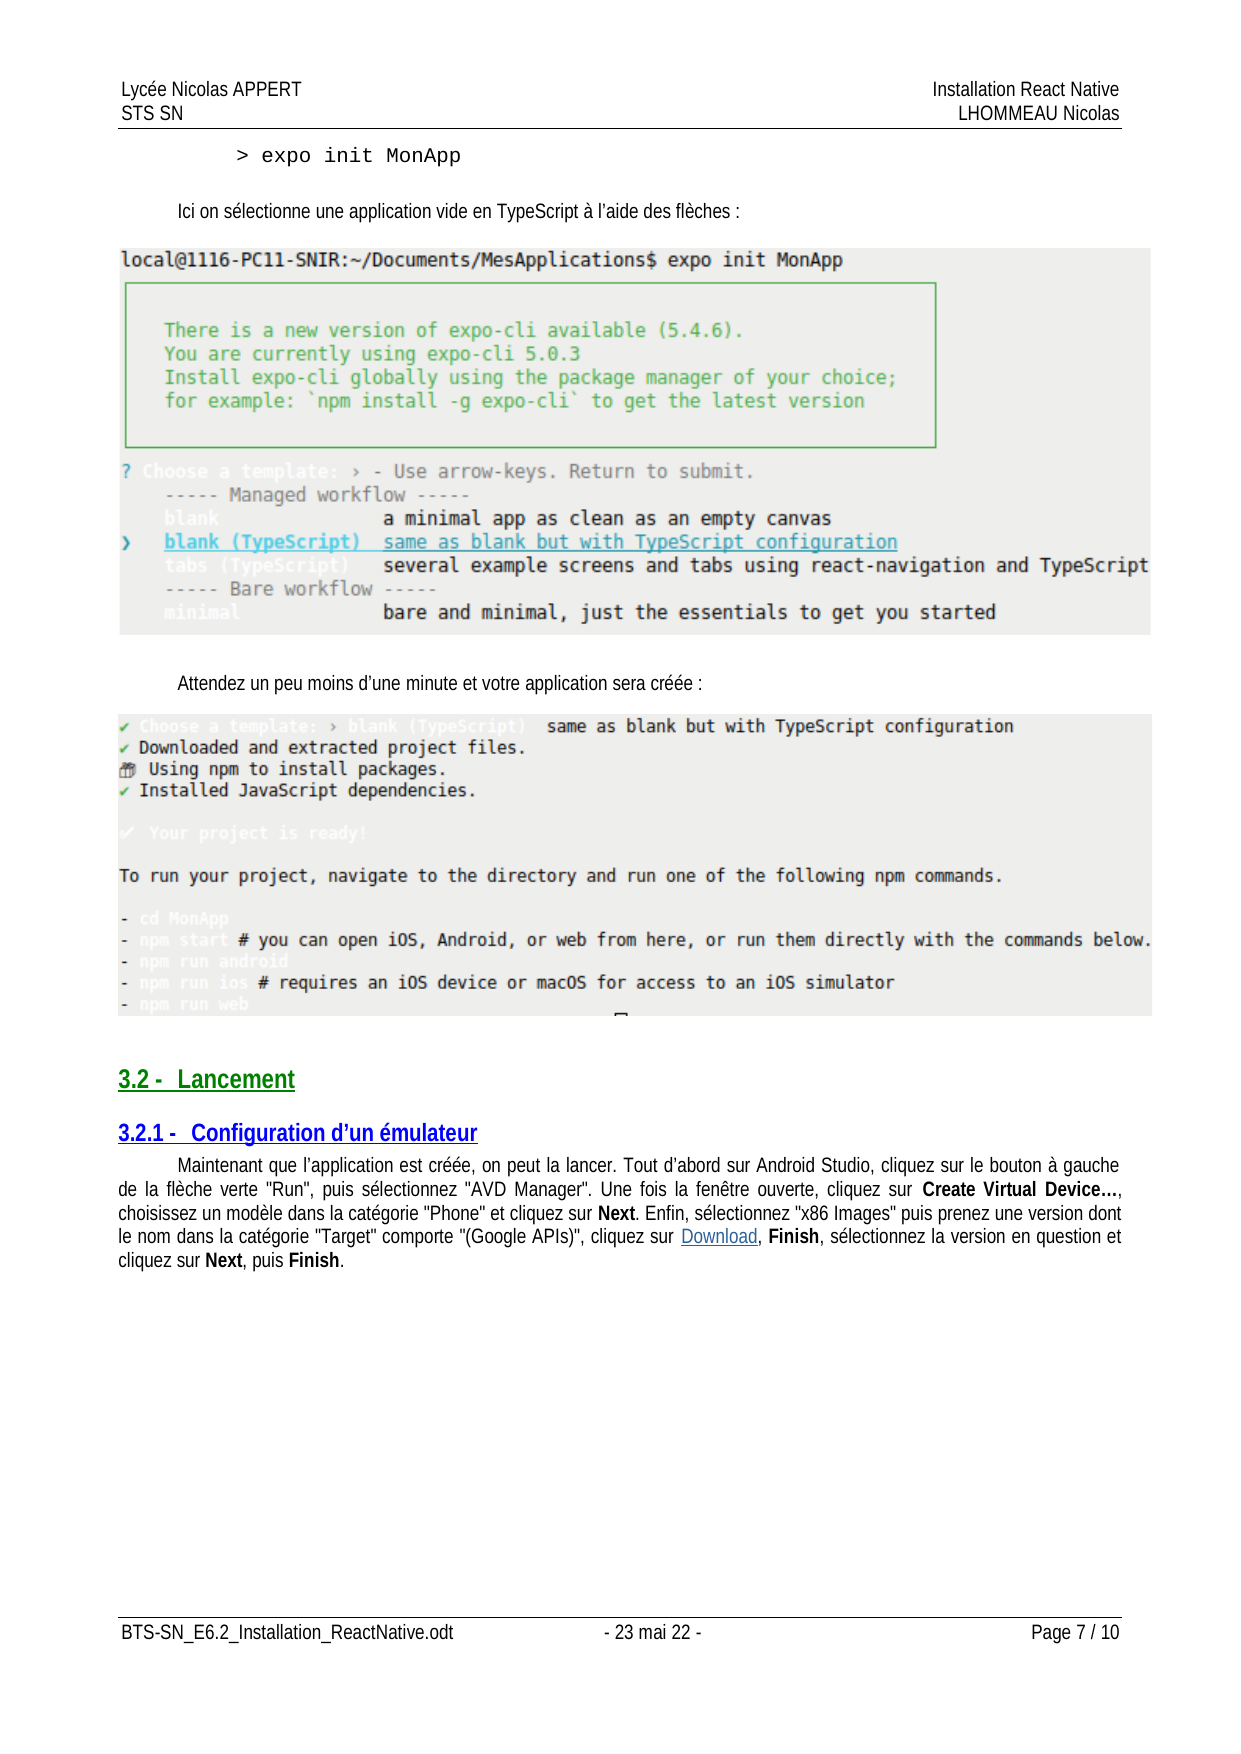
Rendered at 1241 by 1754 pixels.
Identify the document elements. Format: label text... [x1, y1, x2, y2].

subtitle Lancement [118, 1063, 1122, 1094]
text Attendez un peu moins d’une minute et votre application sera créée : [118, 671, 1122, 694]
text Maintenant que l’application est créée, on peut la lancer. Tout d’abord sur Android Studio, cliquez sur le bouton à gauche de la flèche verte "Run", puis sélectionnez "AVD Manager". Une fois la fenêtre ouverte, cliquez sur Create Virtual Device…, choisissez un modèle dans la catégorie "Phone" et cliquez sur Next. Enfin, sélectionnez "x86 Images" puis prenez une version dont le nom dans la catégorie "Target" comporte "(Google APIs)", cliquez sur Download, Finish, sélectionnez la version en question et cliquez sur Next, puis Finish. [118, 1152, 1122, 1272]
picture [118, 714, 1153, 1016]
picture [119, 248, 1151, 635]
subtitle Configuration d’un émulateur [118, 1118, 1122, 1147]
text Ici on sélectionne une application vide en TypeScript à l’aide des flèches : [118, 199, 1122, 223]
text > expo init MonApp [118, 145, 1122, 169]
